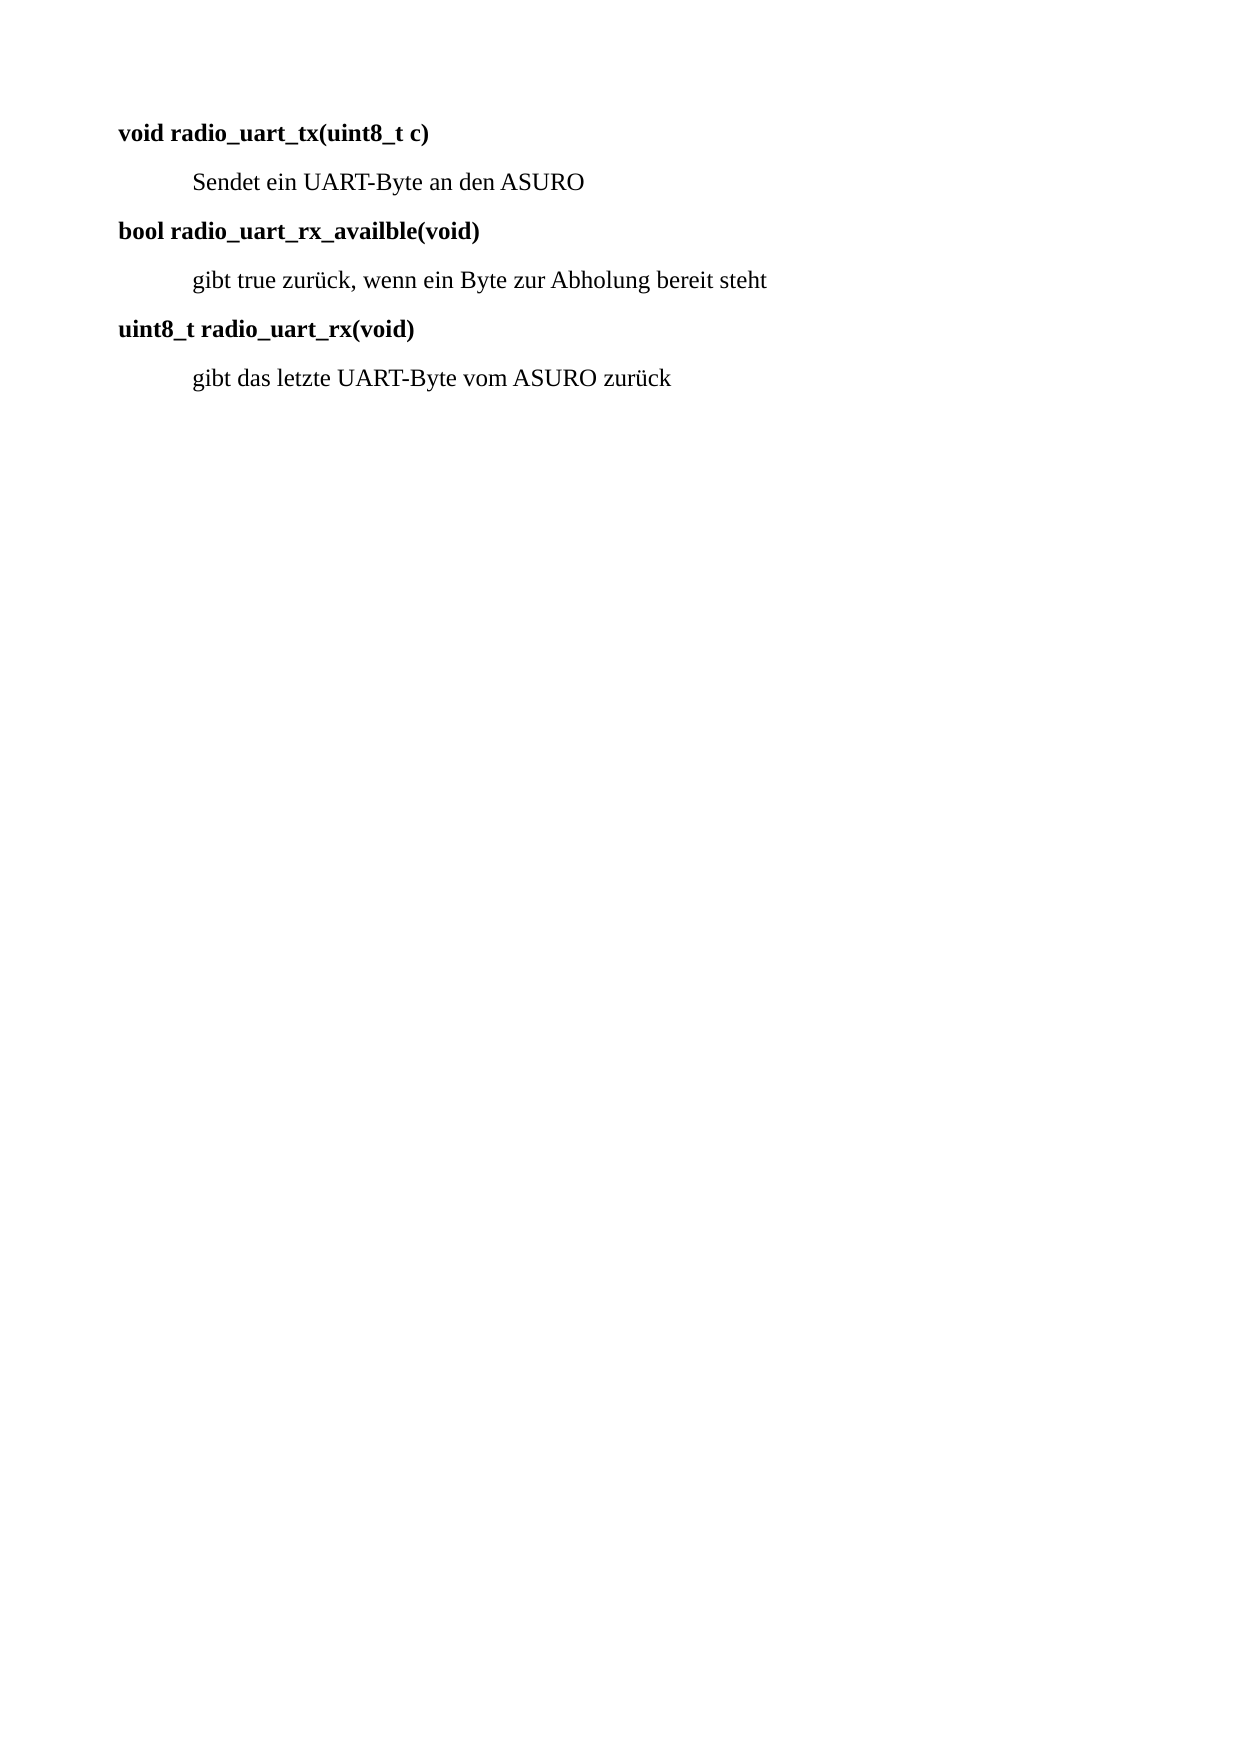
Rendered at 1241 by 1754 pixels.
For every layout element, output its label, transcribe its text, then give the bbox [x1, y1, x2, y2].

text void radio_uart_tx(uint8_t c) [118, 118, 1122, 147]
text bool radio_uart_rx_availble(void) [118, 216, 1122, 245]
text uint8_t radio_uart_rx(void) [118, 314, 1122, 343]
text Sendet ein UART-Byte an den ASURO [118, 167, 1122, 196]
text gibt true zurück, wenn ein Byte zur Abholung bereit steht [118, 265, 1122, 294]
text gibt das letzte UART-Byte vom ASURO zurück [118, 363, 1122, 392]
